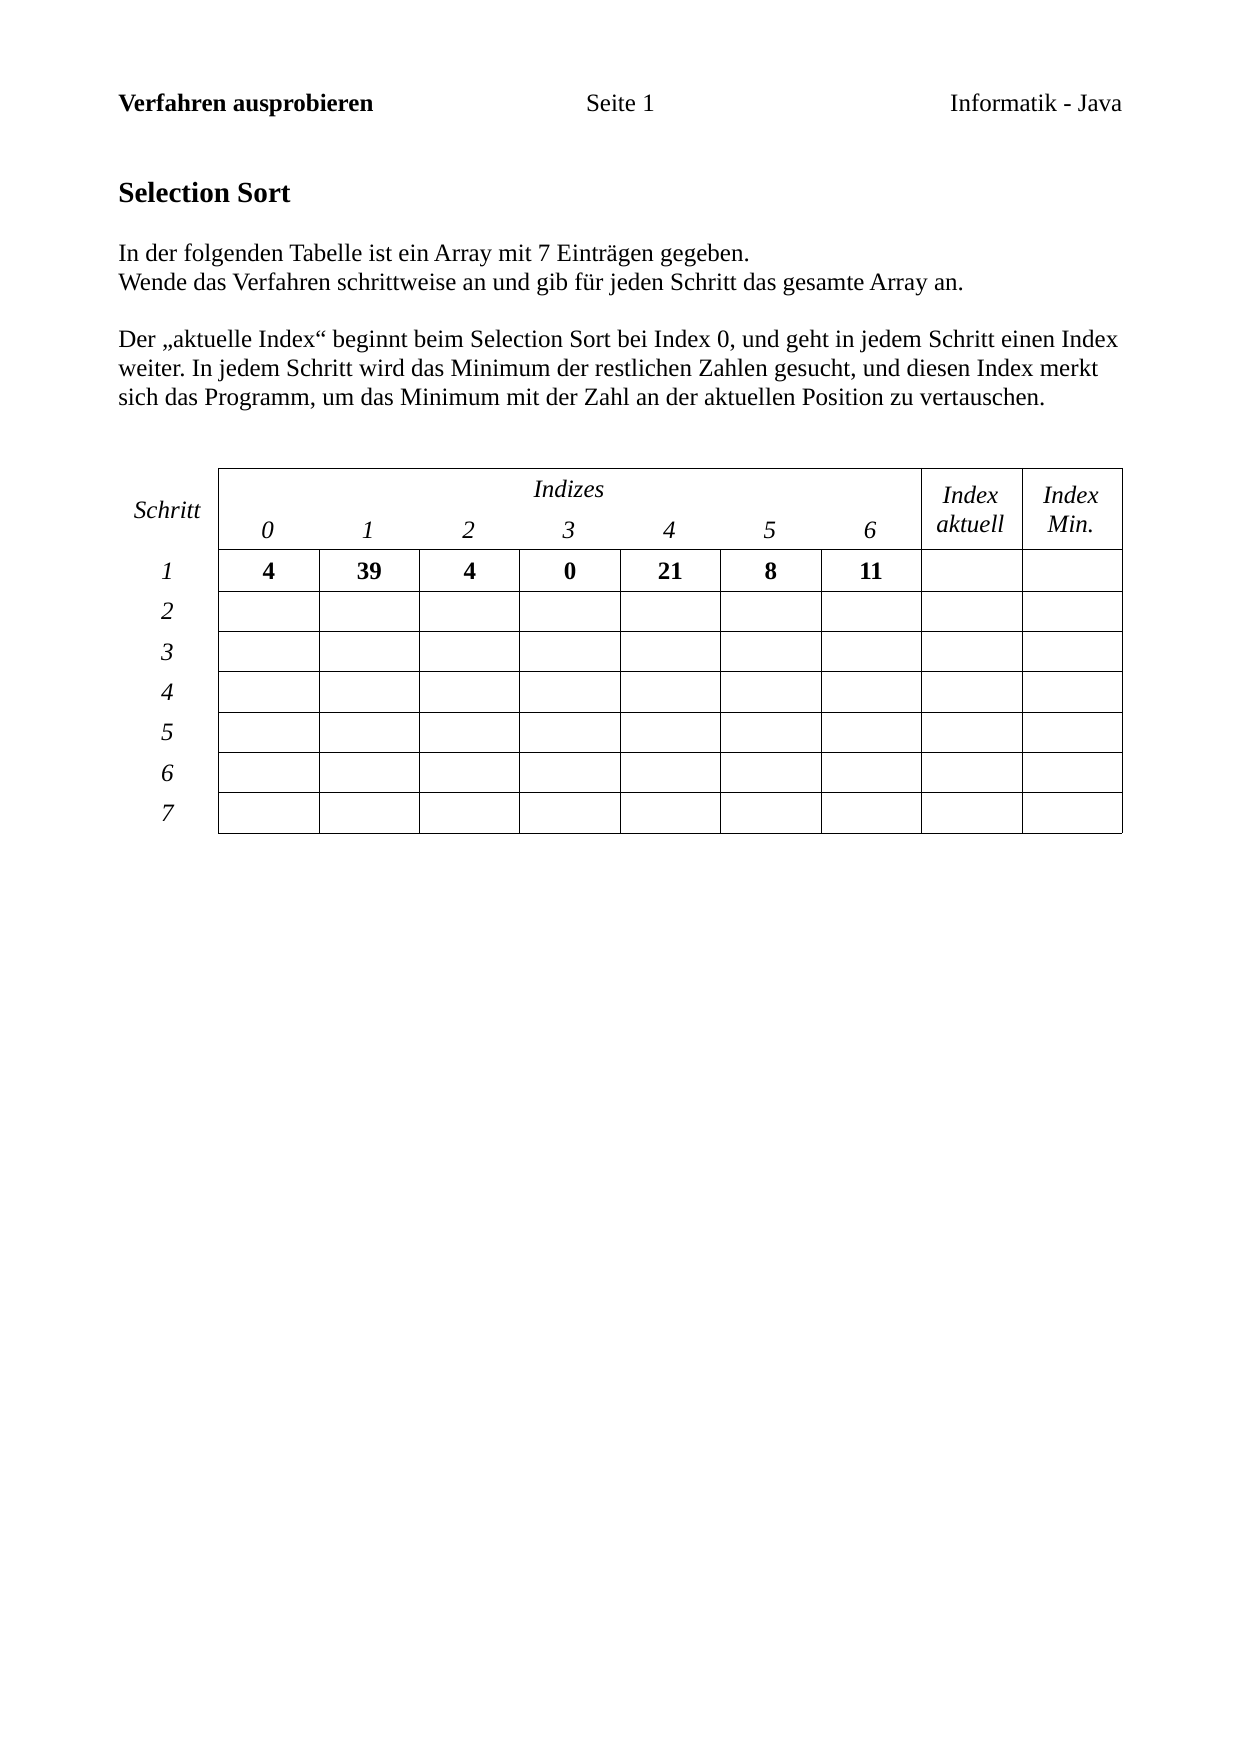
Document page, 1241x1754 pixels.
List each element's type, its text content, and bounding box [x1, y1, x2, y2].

table_cell 11 [822, 550, 921, 591]
table_cell 6 [118, 752, 218, 792]
table_cell 1 [118, 549, 218, 591]
table_cell [922, 713, 1022, 752]
table_cell [721, 632, 821, 671]
table_cell [420, 632, 519, 671]
table_cell [822, 713, 921, 752]
table_cell 21 [621, 550, 720, 591]
table_cell [1023, 550, 1122, 591]
table_header Schritt [118, 468, 218, 549]
table_cell [621, 592, 720, 631]
table_cell [721, 672, 821, 712]
table_cell [219, 632, 319, 671]
table_cell [219, 753, 319, 792]
table_cell 3 [118, 631, 218, 671]
table_cell [420, 713, 519, 752]
table_cell [520, 632, 620, 671]
table_cell 7 [118, 792, 218, 832]
table_cell 4 [219, 550, 319, 591]
table_cell [1023, 713, 1122, 752]
text Wende das Verfahren schrittweise an und gib für jeden Schritt das gesamte Array an. [118, 267, 1122, 295]
table_header Index Min. [1023, 469, 1122, 549]
table_cell [219, 592, 319, 631]
table_cell 1 [319, 509, 419, 549]
table_cell [1023, 753, 1122, 792]
table_cell 2 [419, 509, 519, 549]
table_cell [219, 713, 319, 752]
table_cell 0 [219, 509, 319, 549]
table_cell 5 [720, 509, 821, 549]
table_cell 0 [520, 550, 620, 591]
table_cell 39 [320, 550, 419, 591]
table_cell [320, 672, 419, 712]
text In der folgenden Tabelle ist ein Array mit 7 Einträgen gegeben. [118, 238, 1122, 267]
table_cell [420, 793, 519, 832]
table_cell [922, 592, 1022, 631]
table_cell [520, 672, 620, 712]
table_cell [922, 632, 1022, 671]
table_cell 6 [821, 509, 921, 549]
table_cell [621, 672, 720, 712]
text Selection Sort [118, 176, 1122, 209]
table_cell 3 [520, 509, 620, 549]
table_cell [520, 753, 620, 792]
table_cell [320, 753, 419, 792]
table_cell [721, 793, 821, 832]
table_header Indizes [219, 469, 921, 509]
table_cell [922, 672, 1022, 712]
table_cell [621, 713, 720, 752]
table_cell [621, 753, 720, 792]
text Der „aktuelle Index“ beginnt beim Selection Sort bei Index 0, und geht in jedem Schritt einen Index weiter. In jedem Schritt wird das Minimum der restlichen Zahlen gesucht, und diesen Index merkt sich das Programm, um das Minimum mit der Zahl an der aktuellen Position zu vertauschen. [118, 324, 1122, 410]
table_cell [420, 753, 519, 792]
table_header Index aktuell [922, 469, 1022, 549]
table_cell [922, 550, 1022, 591]
table_cell [822, 632, 921, 671]
table_cell [320, 632, 419, 671]
table_cell [320, 713, 419, 752]
table_cell [320, 793, 419, 832]
table_cell [822, 592, 921, 631]
table_cell [420, 672, 519, 712]
table_cell [520, 793, 620, 832]
table_cell [822, 753, 921, 792]
table_cell [822, 672, 921, 712]
table_cell [721, 713, 821, 752]
table_cell [320, 592, 419, 631]
table_cell [520, 713, 620, 752]
table_cell [1023, 793, 1122, 832]
table_cell [219, 672, 319, 712]
table_cell [219, 793, 319, 832]
table_cell [922, 753, 1022, 792]
table_cell 4 [420, 550, 519, 591]
table_cell [822, 793, 921, 832]
table_cell 5 [118, 712, 218, 752]
table_cell [1023, 592, 1122, 631]
table_cell 2 [118, 591, 218, 631]
table_cell [1023, 632, 1122, 671]
table_cell [621, 632, 720, 671]
table_cell [420, 592, 519, 631]
table_cell [1023, 672, 1122, 712]
table_cell [721, 592, 821, 631]
table_cell 4 [118, 671, 218, 712]
table_cell [621, 793, 720, 832]
table_cell [721, 753, 821, 792]
table_cell [520, 592, 620, 631]
table_cell 4 [620, 509, 720, 549]
table_cell [922, 793, 1022, 832]
table_cell 8 [721, 550, 821, 591]
